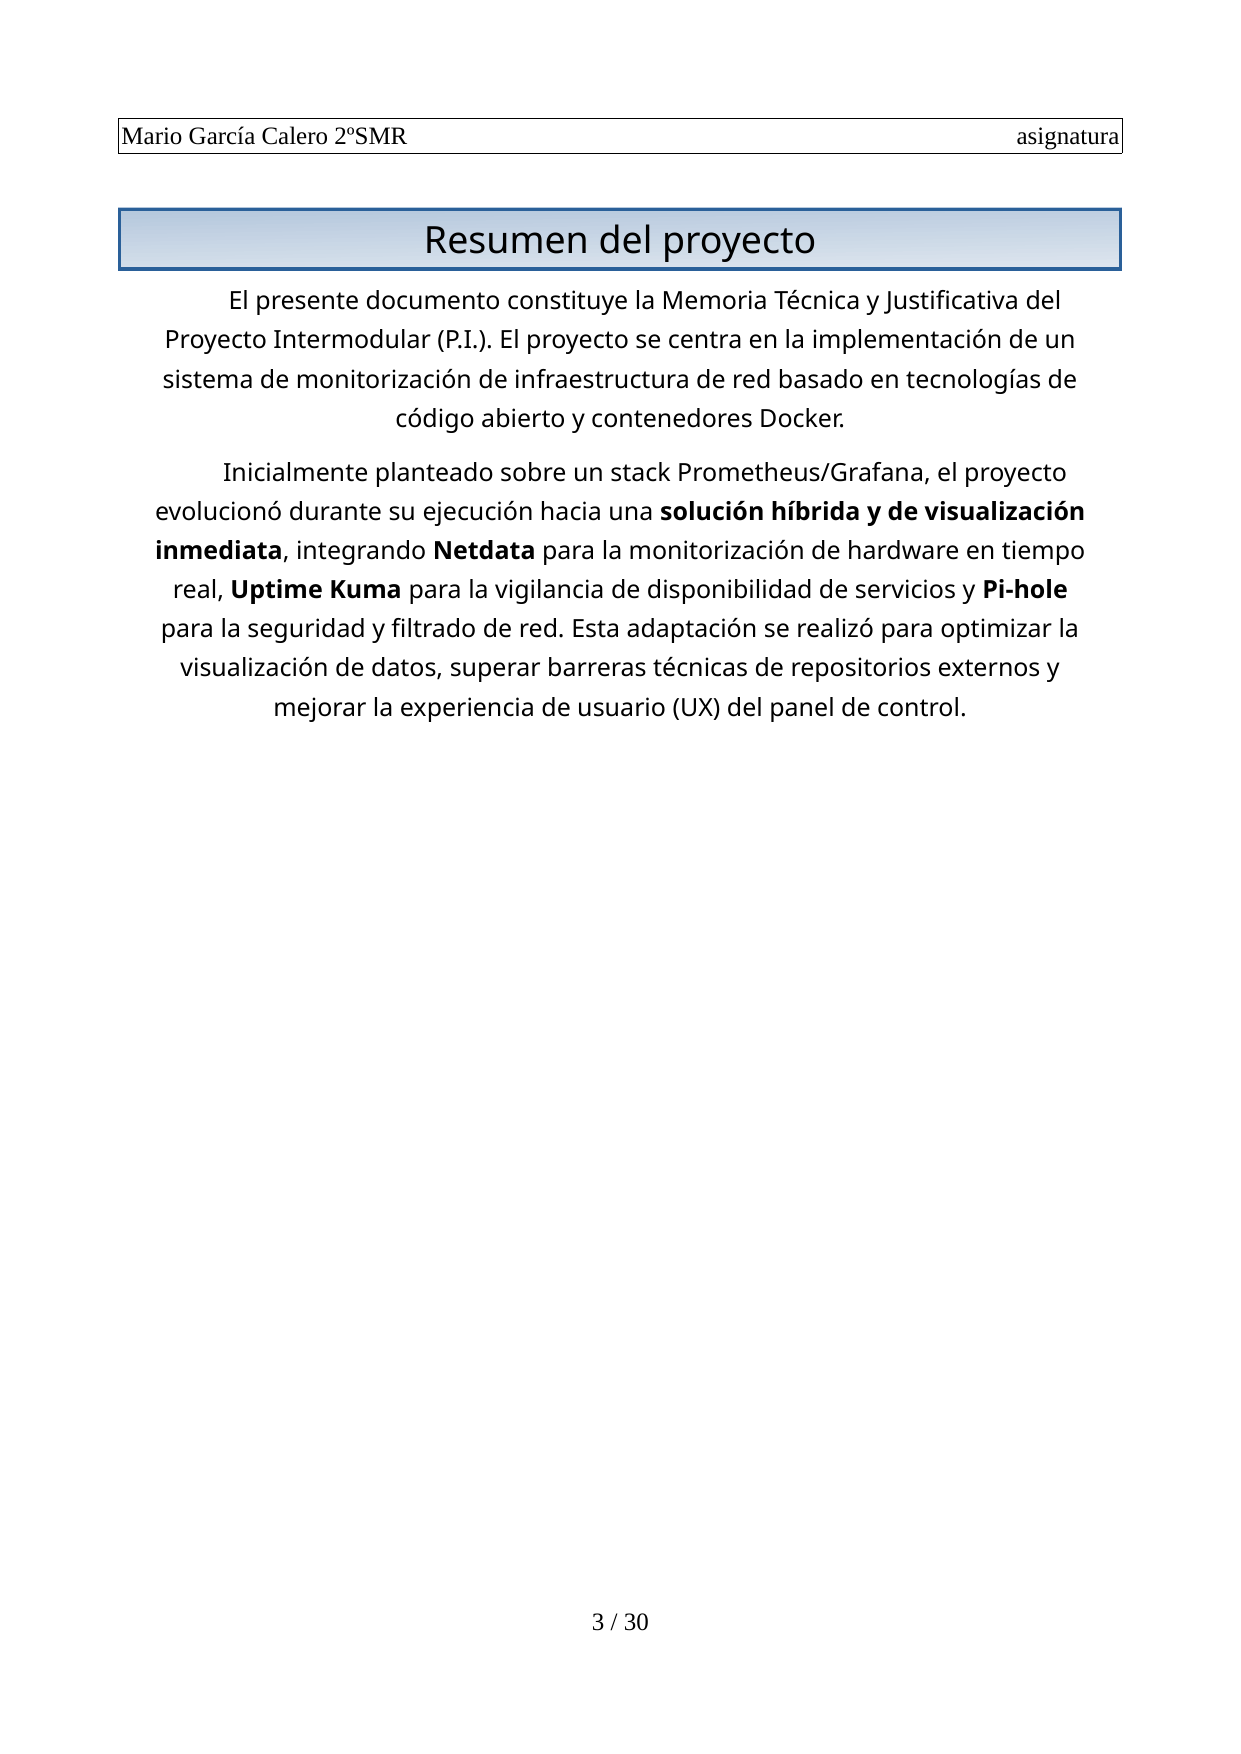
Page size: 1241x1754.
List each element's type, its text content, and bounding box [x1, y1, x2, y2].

text Inicialmente planteado sobre un stack Prometheus/Grafana, el proyecto evolucionó durante su ejecución hacia una solución híbrida y de visualización inmediata, integrando Netdata para la monitorización de hardware en tiempo real, Uptime Kuma para la vigilancia de disponibilidad de servicios y Pi-hole para la seguridad y filtrado de red. Esta adaptación se realizó para optimizar la visualización de datos, superar barreras técnicas de repositorios externos y mejorar la experiencia de usuario (UX) del panel de control. [148, 454, 1093, 723]
text El presente documento constituye la Memoria Técnica y Justificativa del Proyecto Intermodular (P.I.). El proyecto se centra en la implementación de un sistema de monitorización de infraestructura de red basado en tecnologías de código abierto y contenedores Docker. [148, 283, 1093, 434]
subtitle Resumen del proyecto [121, 211, 1119, 267]
